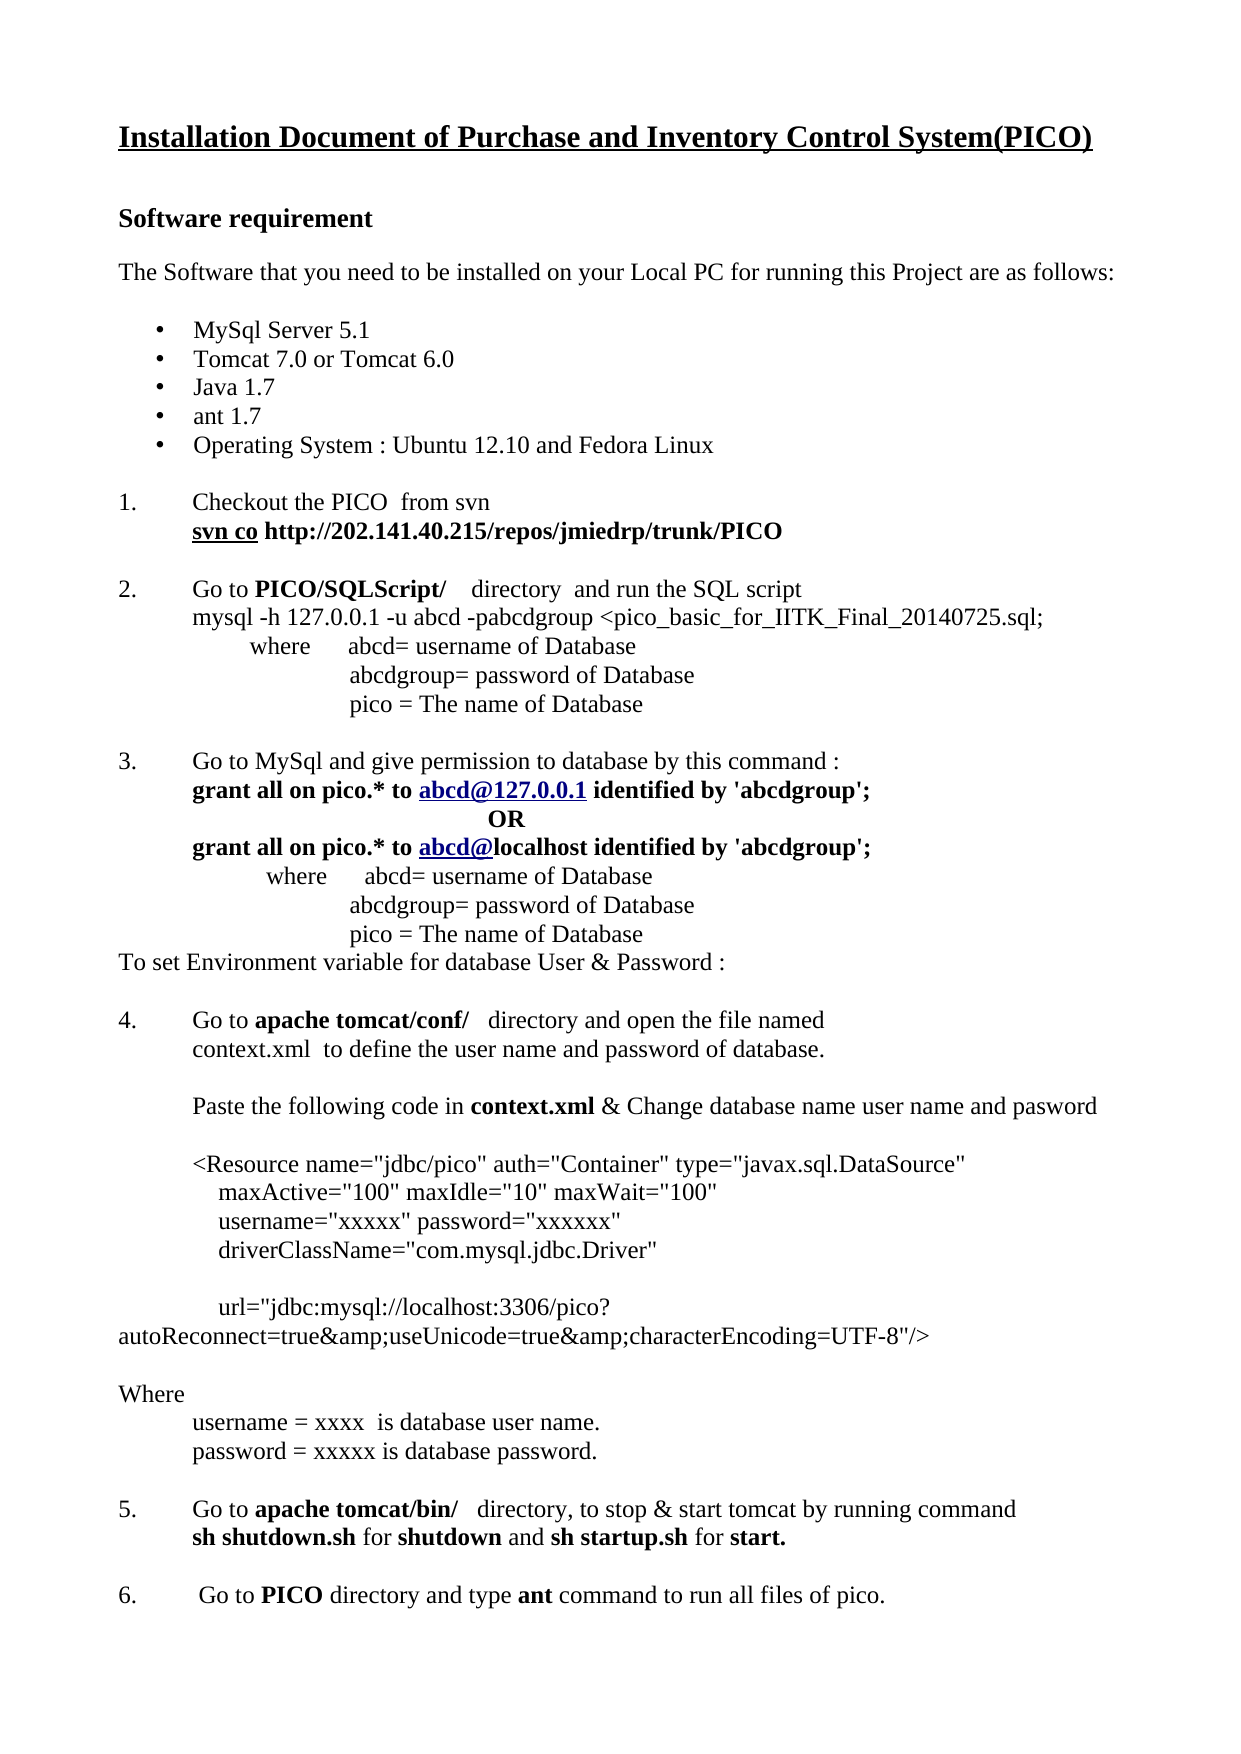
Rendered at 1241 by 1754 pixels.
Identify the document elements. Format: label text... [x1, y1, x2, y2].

text where abcd= username of Database [118, 631, 1122, 660]
text Where [118, 1379, 1122, 1407]
text pico = The name of Database [118, 919, 1122, 947]
text <Resource name="jdbc/pico" auth="Container" type="javax.sql.DataSource" [118, 1149, 1122, 1177]
list Tomcat 7.0 or Tomcat 6.0 [156, 344, 1122, 372]
text 5. Go to apache tomcat/bin/ directory, to stop & start tomcat by running command [118, 1494, 1122, 1522]
text Software requirement [118, 202, 1122, 233]
text Paste the following code in context.xml & Change database name user name and pasword [118, 1091, 1122, 1120]
text pico = The name of Database [118, 689, 1122, 717]
text maxActive="100" maxIdle="10" maxWait="100" [118, 1177, 1122, 1206]
text abcdgroup= password of Database [118, 660, 1122, 689]
text grant all on pico.* to abcd@localhost identified by 'abcdgroup'; [118, 832, 1122, 861]
text Installation Document of Purchase and Inventory Control System(PICO) [118, 118, 1122, 154]
text username="xxxxx" password="xxxxxx" [118, 1206, 1122, 1235]
text where abcd= username of Database [118, 861, 1122, 890]
text To set Environment variable for database User & Password : [118, 947, 1122, 976]
text The Software that you need to be installed on your Local PC for running this Project are as follows: [118, 257, 1122, 286]
text svn co http://202.141.40.215/repos/jmiedrp/trunk/PICO [118, 516, 1122, 545]
text 2. Go to PICO/SQLScript/ directory and run the SQL script [118, 574, 1122, 602]
text abcdgroup= password of Database [118, 890, 1122, 919]
text 1. Checkout the PICO from svn [118, 487, 1122, 516]
text mysql -h 127.0.0.1 -u abcd -pabcdgroup <pico_basic_for_IITK_Final_20140725.sql; [118, 602, 1122, 631]
text 6. Go to PICO directory and type ant command to run all files of pico. [118, 1580, 1122, 1609]
text driverClassName="com.mysql.jdbc.Driver" [118, 1235, 1122, 1264]
list Java 1.7 [156, 372, 1122, 401]
list Operating System : Ubuntu 12.10 and Fedora Linux [156, 430, 1122, 459]
text username = xxxx is database user name. [118, 1407, 1122, 1436]
text OR [118, 804, 1122, 832]
text 3. Go to MySql and give permission to database by this command : [118, 746, 1122, 775]
list ant 1.7 [156, 401, 1122, 430]
text password = xxxxx is database password. [118, 1436, 1122, 1465]
text context.xml to define the user name and password of database. [118, 1034, 1122, 1062]
text 4. Go to apache tomcat/conf/ directory and open the file named [118, 1005, 1122, 1034]
text sh shutdown.sh for shutdown and sh startup.sh for start. [118, 1522, 1122, 1551]
text url="jdbc:mysql://localhost:3306/pico?autoReconnect=true&amp;useUnicode=true&amp;characterEncoding=UTF-8"/> [118, 1292, 1122, 1350]
text grant all on pico.* to abcd@127.0.0.1 identified by 'abcdgroup'; [118, 775, 1122, 804]
list MySql Server 5.1 [156, 315, 1122, 344]
